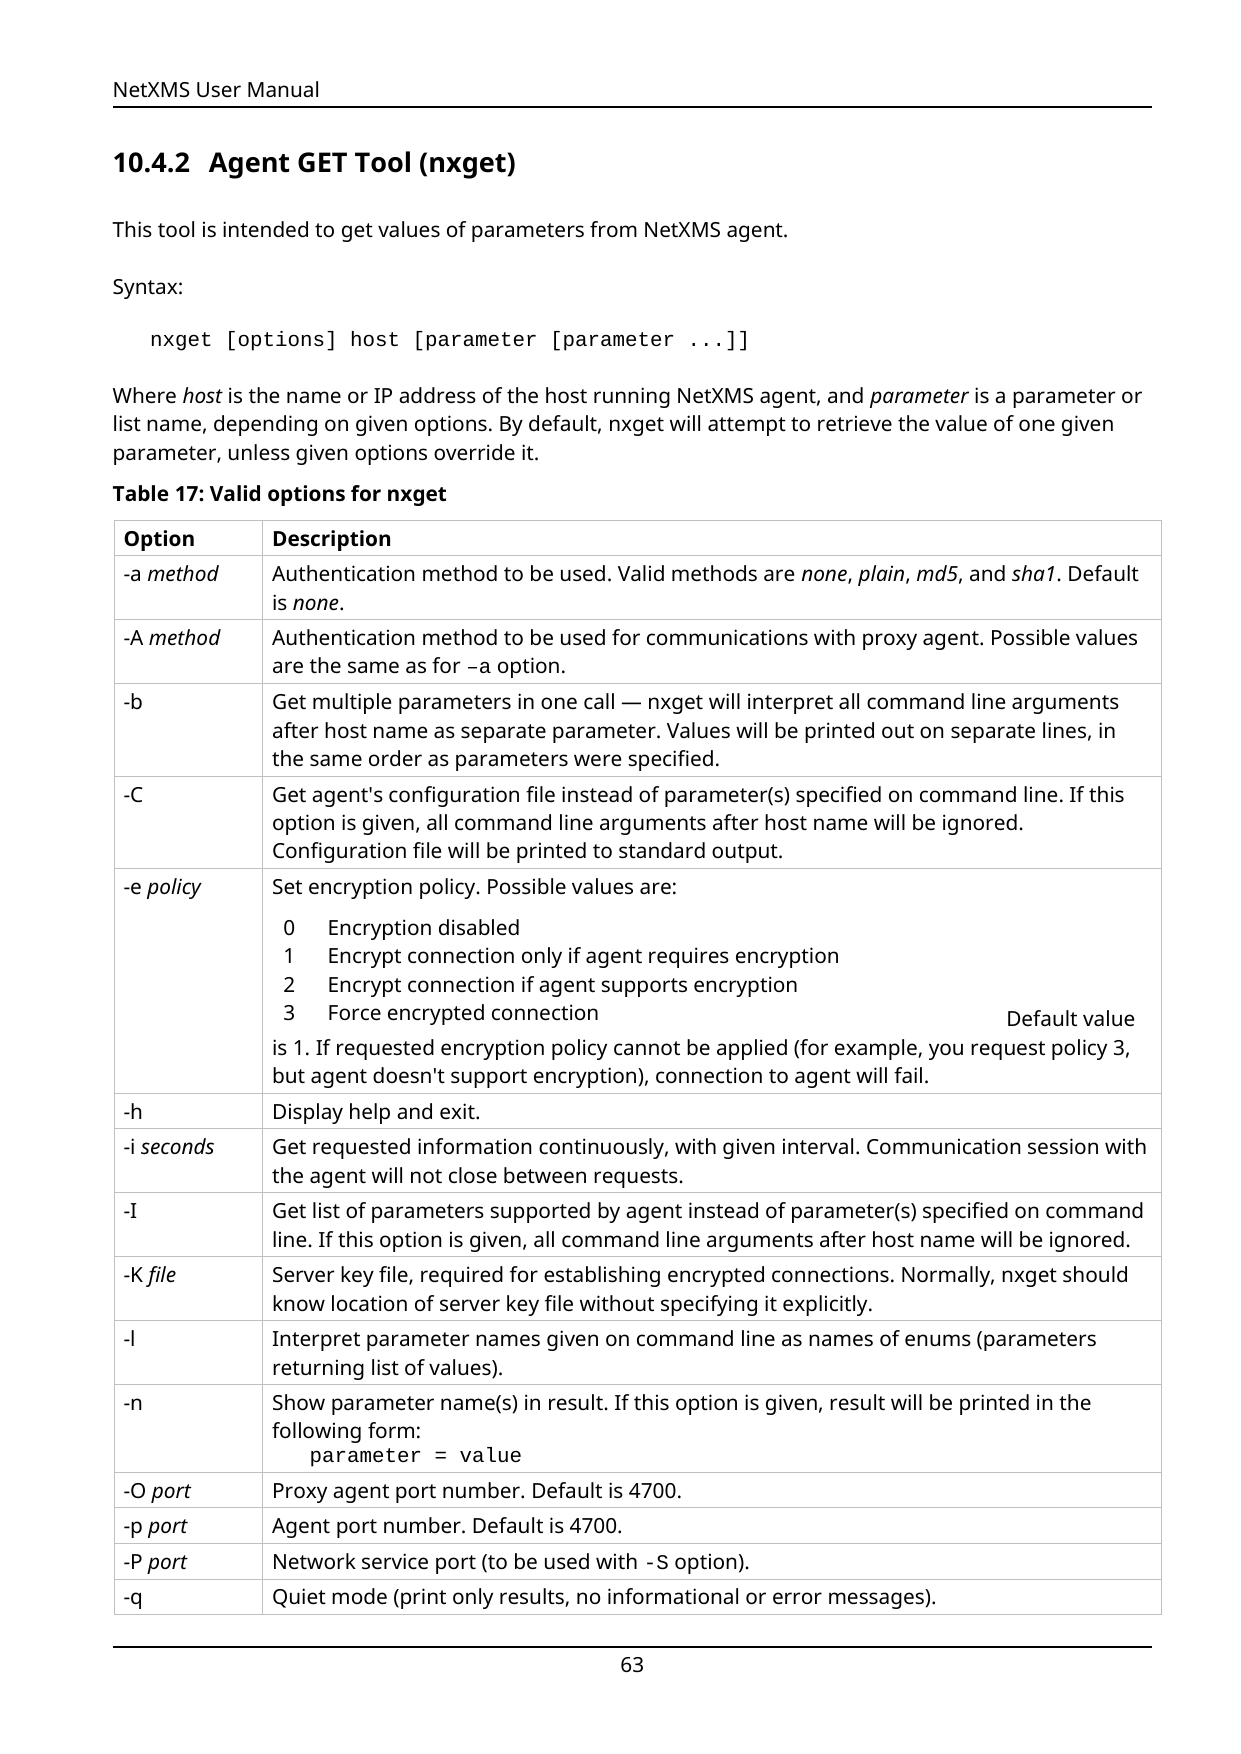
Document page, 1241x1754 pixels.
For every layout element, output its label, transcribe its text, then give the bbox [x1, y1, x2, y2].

table_cell 2 [272, 970, 316, 998]
table_header Option [115, 521, 262, 555]
text This tool is intended to get values of parameters from NetXMS agent. [112, 215, 1152, 243]
table_header Description [263, 521, 1161, 555]
table_cell -b [115, 684, 262, 776]
table_cell Display help and exit. [263, 1094, 1161, 1128]
table_cell -h [115, 1094, 262, 1128]
table_cell 1 [272, 941, 316, 970]
table_cell Authentication method to be used for communications with proxy agent. Possible values are the same as for –a option. [263, 620, 1161, 683]
table_cell Show parameter name(s) in result. If this option is given, result will be printed in the following form: parameter = value [263, 1385, 1161, 1472]
table_cell Interpret parameter names given on command line as names of enums (parameters returning list of values). [263, 1321, 1161, 1384]
table_cell Network service port (to be used with -S option). [263, 1544, 1161, 1578]
text nxget [options] host [parameter [parameter ...]] [150, 329, 1152, 352]
table_cell -q [115, 1580, 262, 1614]
text Syntax: [112, 272, 1152, 300]
table_cell Encrypt connection if agent supports encryption [316, 970, 1006, 998]
table_cell -C [115, 777, 262, 868]
table_cell -i seconds [115, 1129, 262, 1192]
table_cell Agent port number. Default is 4700. [263, 1508, 1161, 1543]
table_cell Set encryption policy. Possible values are: Default value is 1. If requested encryption policy cannot be applied (for example, you request policy 3, but agent doesn't support encryption), connection to agent will fail. [263, 869, 1161, 1093]
table_cell Server key file, required for establishing encrypted connections. Normally, nxget should know location of server key file without specifying it explicitly. [263, 1257, 1161, 1320]
table_cell 3 [272, 998, 316, 1027]
table_cell -n [115, 1385, 262, 1472]
table_cell -p port [115, 1508, 262, 1543]
table_cell -O port [115, 1473, 262, 1507]
table_cell -l [115, 1321, 262, 1384]
table_cell Quiet mode (print only results, no informational or error messages). [263, 1580, 1161, 1614]
table_cell -a method [115, 556, 262, 619]
table_cell Force encrypted connection [316, 998, 1006, 1027]
text Where host is the name or IP address of the host running NetXMS agent, and parameter is a parameter or list name, depending on given options. By default, nxget will attempt to retrieve the value of one given parameter, unless given options override it. [112, 381, 1152, 466]
table_header 0 [272, 913, 316, 941]
table_cell Authentication method to be used. Valid methods are none, plain, md5, and sha1. Default is none. [263, 556, 1161, 619]
table_cell -e policy [115, 869, 262, 1093]
table_cell -K file [115, 1257, 262, 1320]
table_cell Get multiple parameters in one call — nxget will interpret all command line arguments after host name as separate parameter. Values will be printed out on separate lines, in the same order as parameters were specified. [263, 684, 1161, 776]
table_cell -P port [115, 1544, 262, 1578]
table_cell -A method [115, 620, 262, 683]
text Table 17: Valid options for nxget [112, 479, 1152, 507]
table_cell Get requested information continuously, with given interval. Communication session with the agent will not close between requests. [263, 1129, 1161, 1192]
table_cell Proxy agent port number. Default is 4700. [263, 1473, 1161, 1507]
subtitle Agent GET Tool (nxget) [112, 143, 1152, 180]
table_cell -I [115, 1193, 262, 1256]
table_cell Encrypt connection only if agent requires encryption [316, 941, 1006, 970]
table_cell Get agent's configuration file instead of parameter(s) specified on command line. If this option is given, all command line arguments after host name will be ignored. Configuration file will be printed to standard output. [263, 777, 1161, 868]
table_cell Get list of parameters supported by agent instead of parameter(s) specified on command line. If this option is given, all command line arguments after host name will be ignored. [263, 1193, 1161, 1256]
table_header Encryption disabled [316, 913, 1006, 941]
